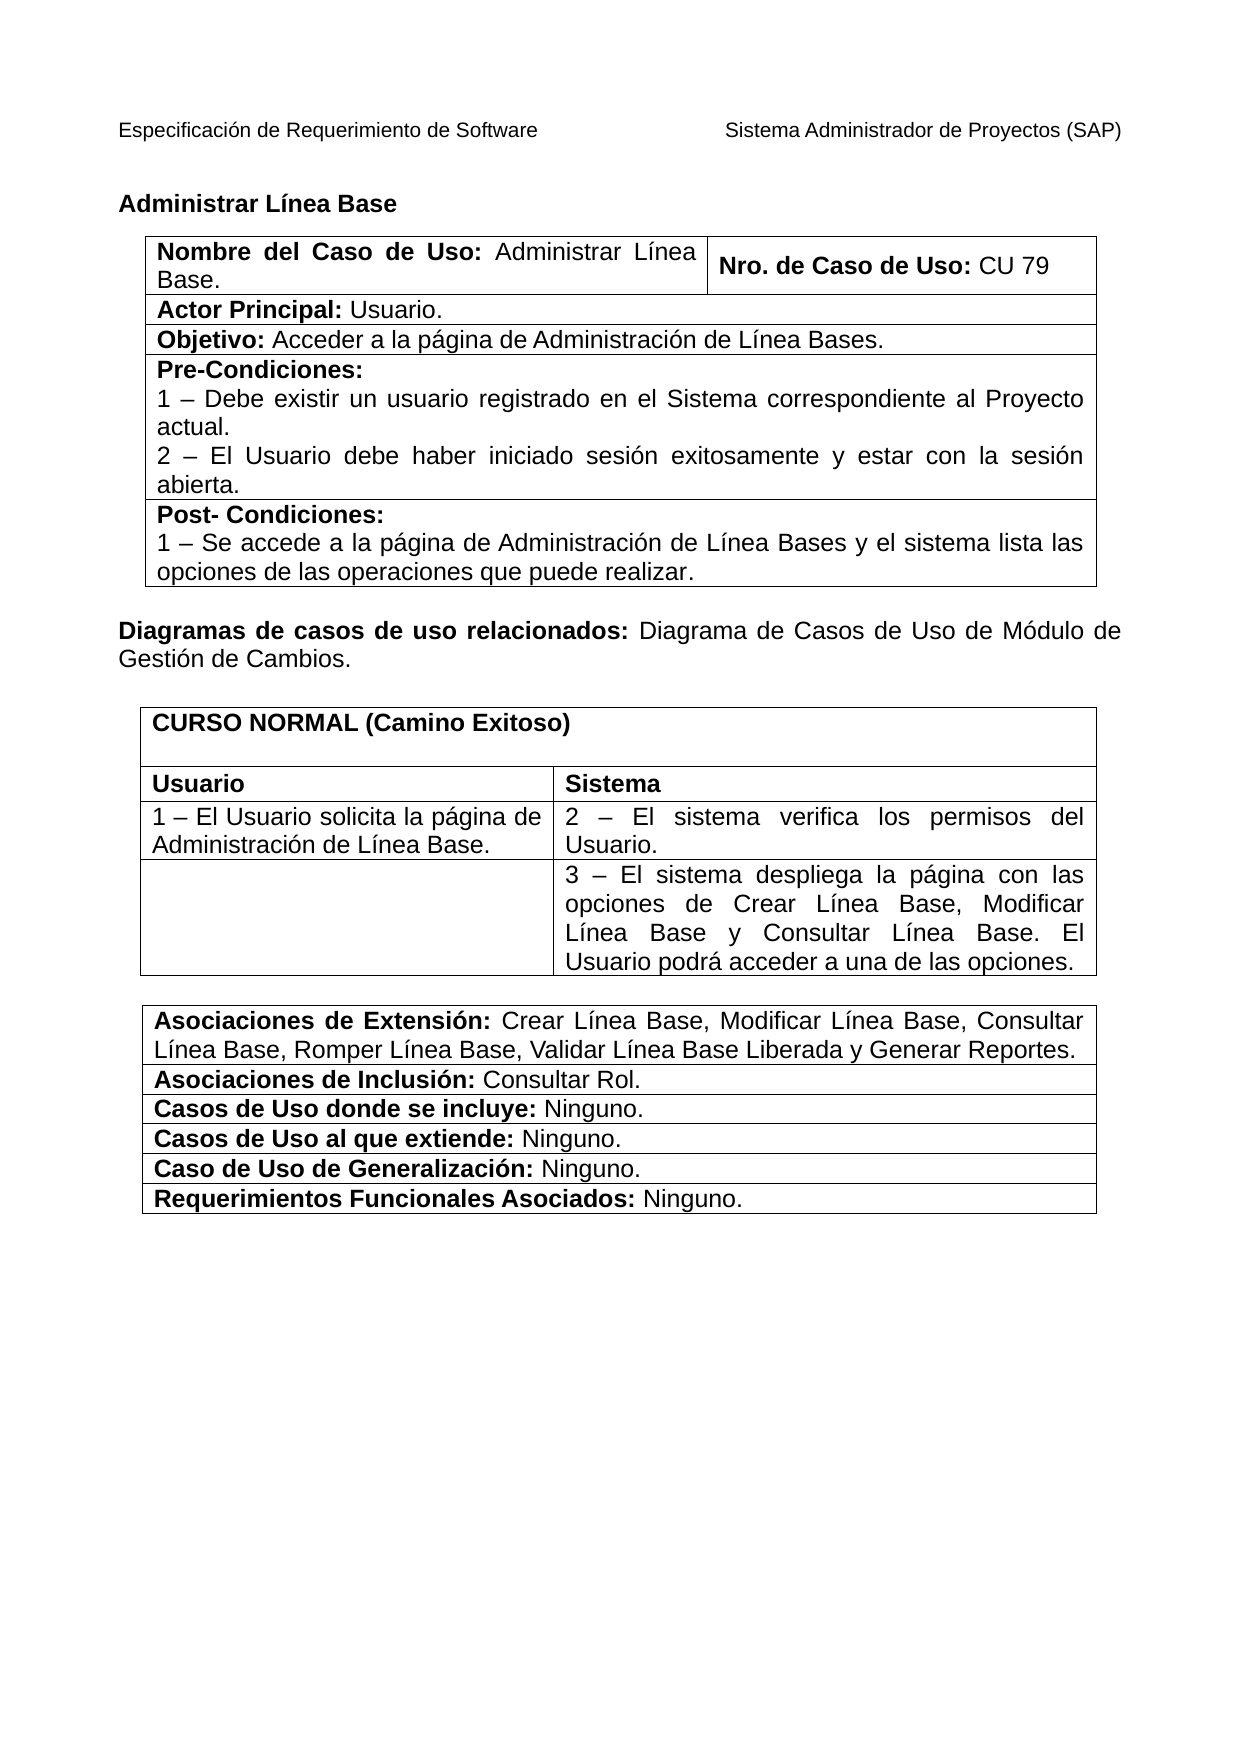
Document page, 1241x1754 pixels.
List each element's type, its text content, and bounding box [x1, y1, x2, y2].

table_cell Actor Principal: Usuario. [146, 295, 1096, 324]
table_header Nombre del Caso de Uso: Administrar Línea Base. [146, 237, 707, 294]
table_cell Requerimientos Funcionales Asociados: Ninguno. [143, 1184, 1096, 1213]
table_cell Pre-Condiciones: 1 – Debe existir un usuario registrado en el Sistema correspondiente al Proyecto actual. 2 – El Usuario debe haber iniciado sesión exitosamente y estar con la sesión abierta. [146, 355, 1096, 499]
table_cell Objetivo: Acceder a la página de Administración de Línea Bases. [146, 325, 1096, 354]
table_cell Asociaciones de Inclusión: Consultar Rol. [143, 1065, 1096, 1093]
table_cell Casos de Uso al que extiende: Ninguno. [143, 1124, 1096, 1153]
table_header Nro. de Caso de Uso: CU 79 [708, 237, 1096, 294]
table_header CURSO NORMAL (Camino Exitoso) [141, 708, 1096, 766]
table_cell [141, 860, 553, 975]
table_cell Casos de Uso donde se incluye: Ninguno. [143, 1095, 1096, 1123]
table_cell Caso de Uso de Generalización: Ninguno. [143, 1154, 1096, 1183]
table_cell 2 – El sistema verifica los permisos del Usuario. [554, 802, 1096, 859]
table_header Asociaciones de Extensión: Crear Línea Base, Modificar Línea Base, Consultar Línea Base, Romper Línea Base, Validar Línea Base Liberada y Generar Reportes. [143, 1006, 1096, 1064]
text Administrar Línea Base [118, 189, 1122, 218]
table_cell 1 – El Usuario solicita la página de Administración de Línea Base. [141, 802, 553, 859]
table_cell 3 – El sistema despliega la página con las opciones de Crear Línea Base, Modificar Línea Base y Consultar Línea Base. El Usuario podrá acceder a una de las opciones. [554, 860, 1096, 975]
table_cell Post- Condiciones: 1 – Se accede a la página de Administración de Línea Bases y el sistema lista las opciones de las operaciones que puede realizar. [146, 500, 1096, 586]
text Diagramas de casos de uso relacionados: Diagrama de Casos de Uso de Módulo de Gestión de Cambios. [118, 616, 1122, 673]
table_cell Sistema [554, 767, 1096, 801]
table_cell Usuario [141, 767, 553, 801]
